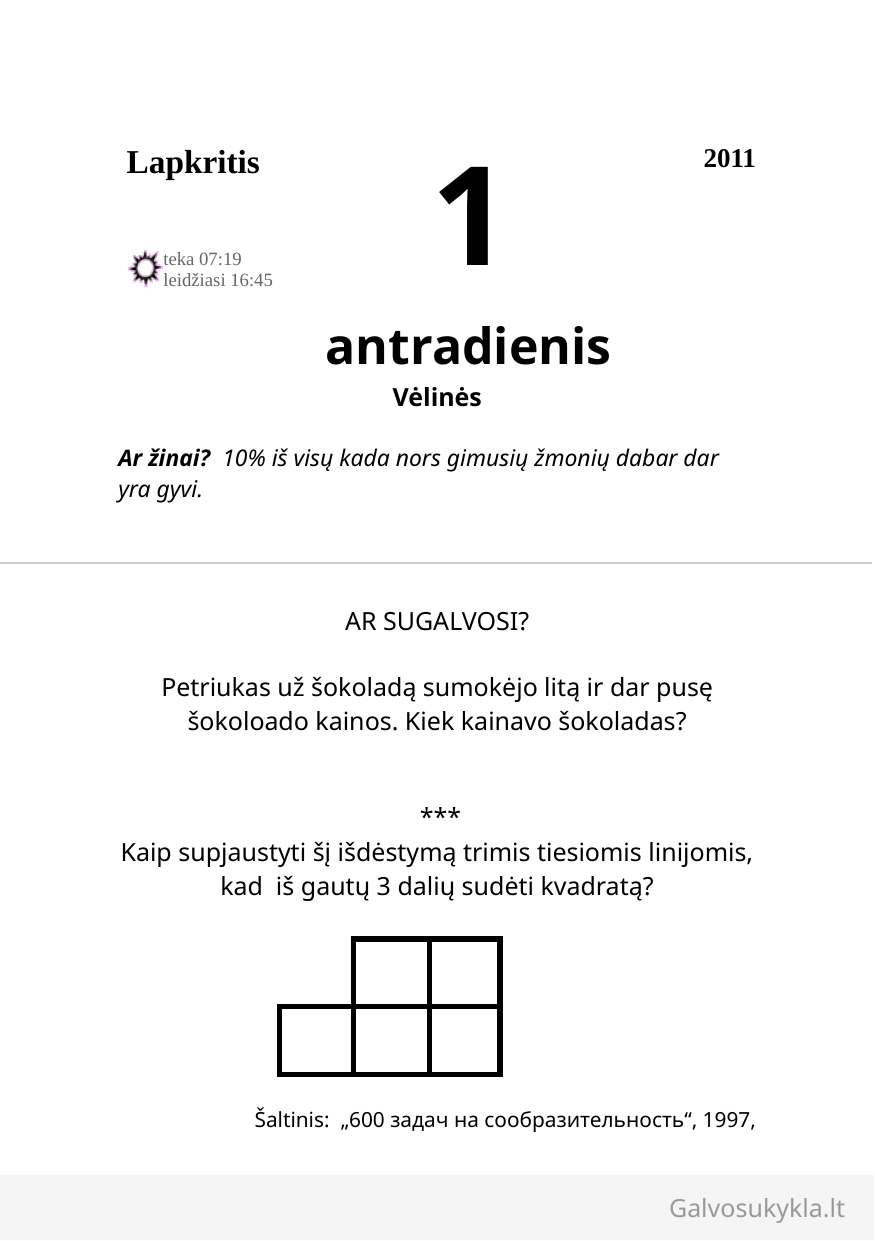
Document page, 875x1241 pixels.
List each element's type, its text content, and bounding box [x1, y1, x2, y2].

text Šaltinis: „600 задач на сообразительность“, 1997, [118, 1105, 756, 1134]
text Ar žinai? 10% iš visų kada nors gimusių žmonių dabar dar yra gyvi. [118, 442, 756, 504]
text *** [118, 800, 756, 834]
table_header [432, 942, 497, 1004]
table_header 2011 [638, 118, 756, 379]
table_header [279, 936, 351, 1004]
table_cell [356, 1009, 427, 1072]
table_header [118, 288, 298, 379]
text Vėlinės [118, 379, 756, 413]
text Kaip supjaustyti šį išdėstymą trimis tiesiomis linijomis, kad iš gautų 3 dalių sudėti kvadratą? [118, 834, 756, 902]
table_header [356, 942, 427, 1004]
text Petriukas už šokoladą sumokėjo litą ir dar pusę šokoloado kainos. Kiek kainavo šokoladas? [118, 669, 756, 766]
table_header Lapkritis teka 07:19 leidžiasi 16:45 [118, 118, 298, 287]
table_cell [432, 1009, 497, 1072]
table_cell [282, 1009, 351, 1072]
text AR SUGALVOSI? [118, 604, 756, 638]
picture [127, 250, 164, 288]
table_header 1 antradienis [299, 118, 638, 379]
